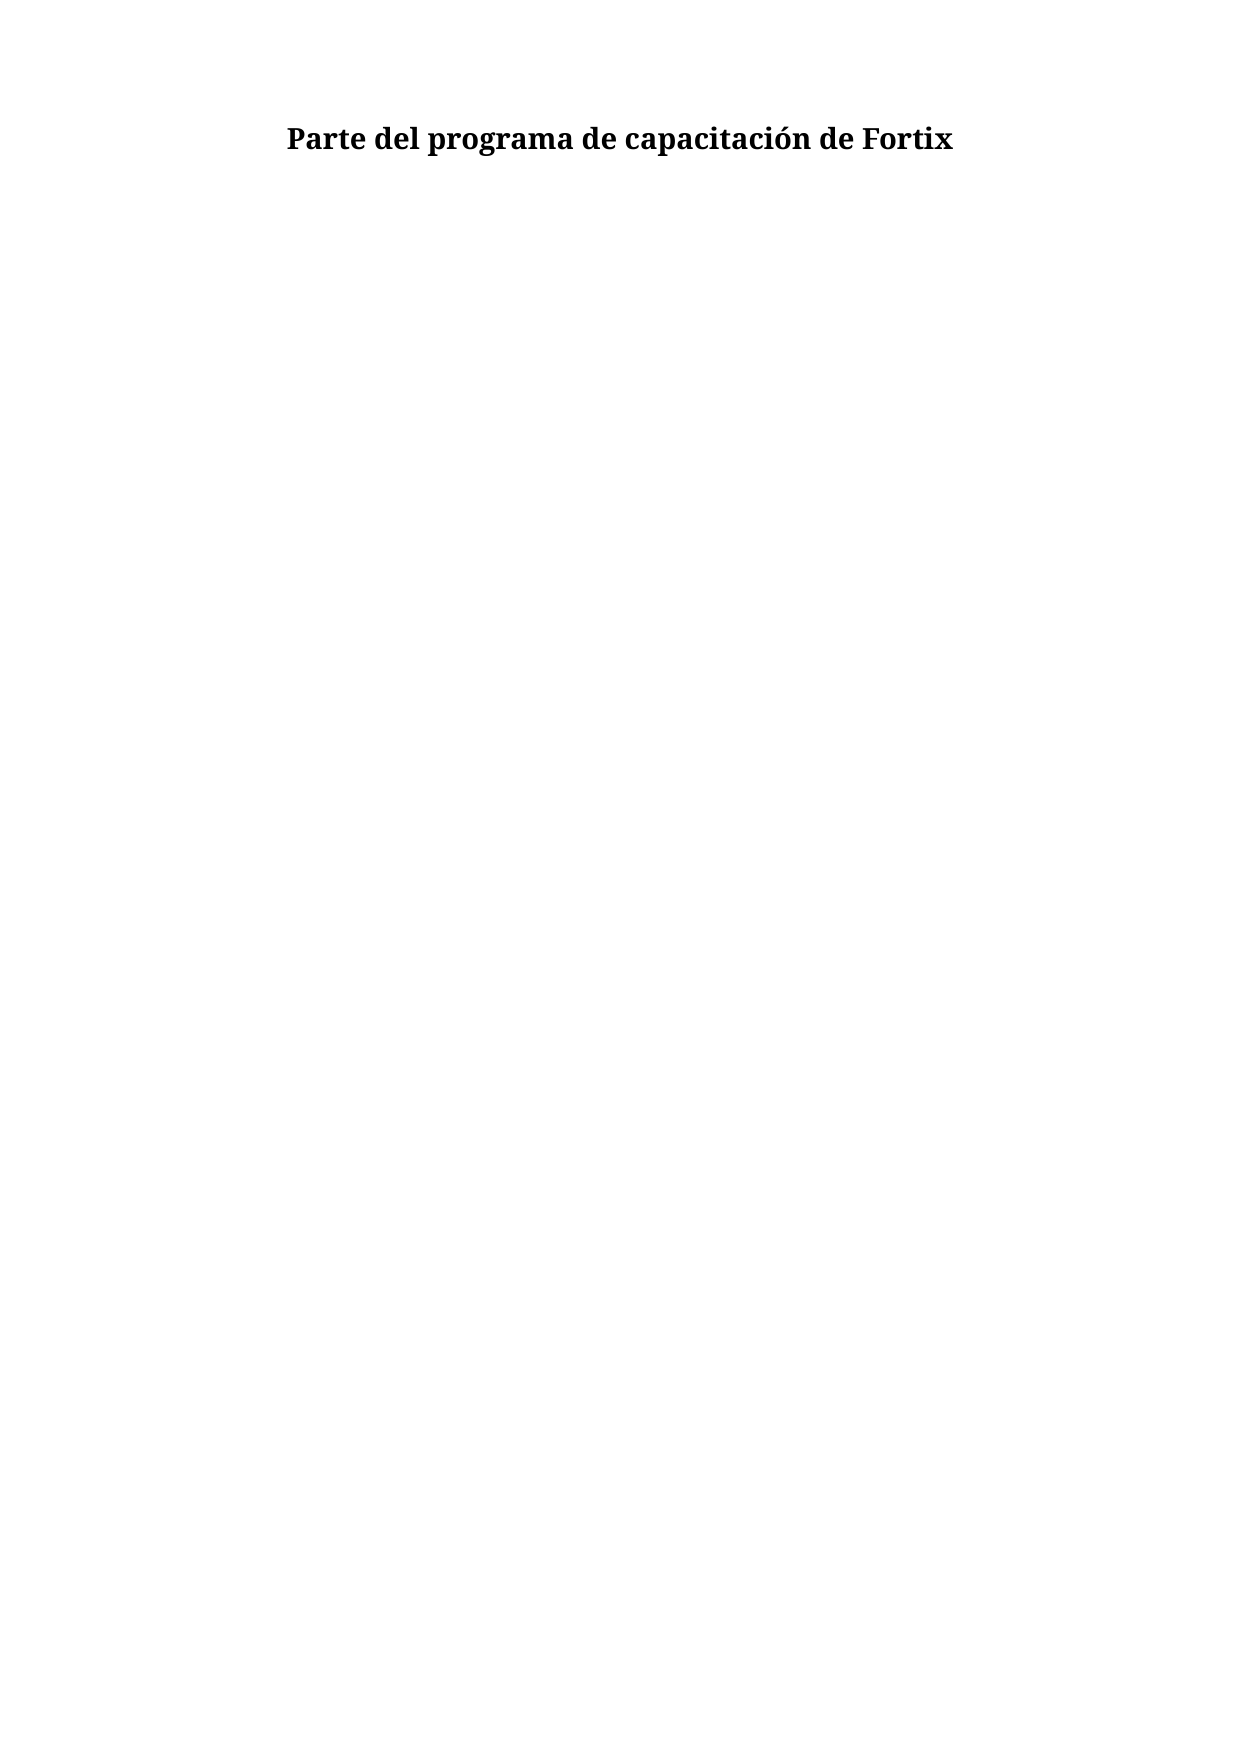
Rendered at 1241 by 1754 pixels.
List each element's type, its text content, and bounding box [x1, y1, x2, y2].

subtitle Parte del programa de capacitación de Fortix [118, 118, 1122, 158]
